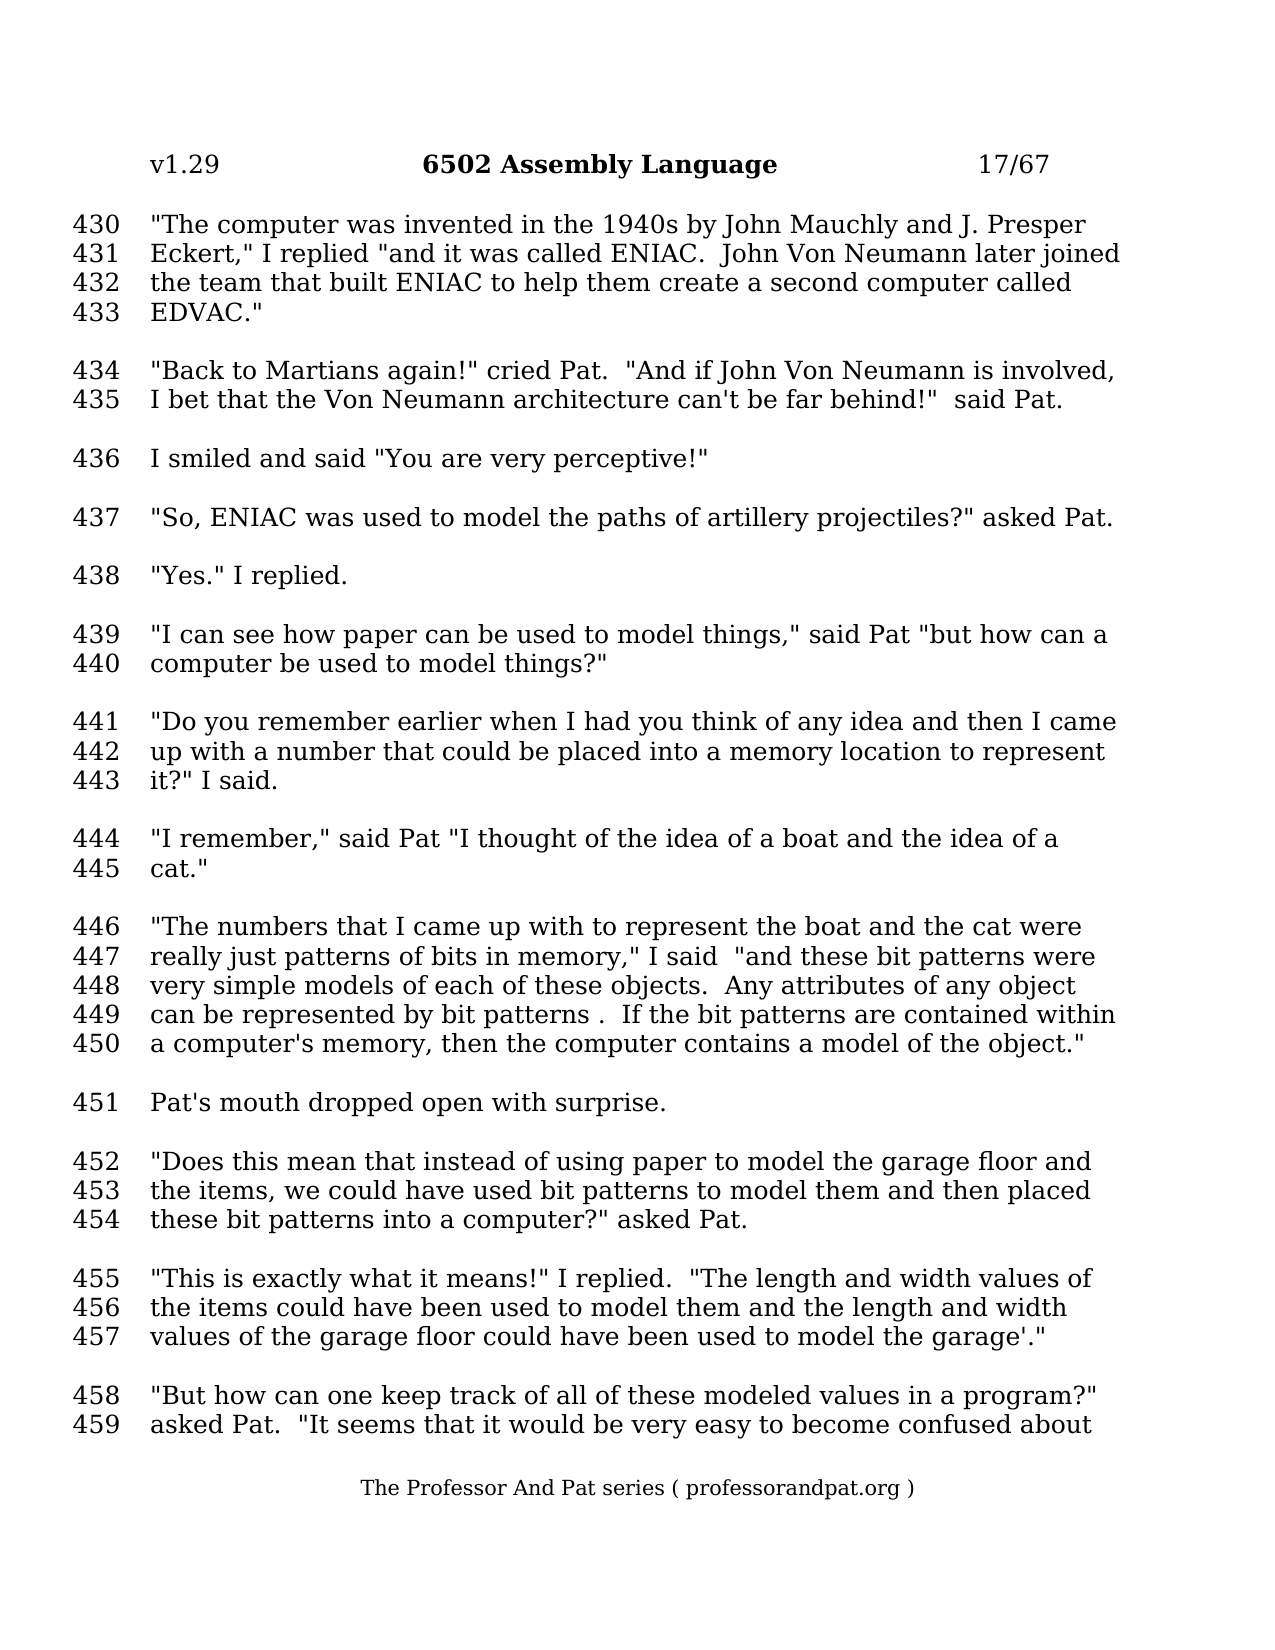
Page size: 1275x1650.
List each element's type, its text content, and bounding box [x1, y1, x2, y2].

text "The computer was invented in the 1940s by John Mauchly and J. Presper Eckert," I replied "and it was called ENIAC. John Von Neumann later joined the team that built ENIAC to help them create a second computer called EDVAC." [150, 210, 1125, 327]
text "So, ENIAC was used to model the paths of artillery projectiles?" asked Pat. [150, 503, 1125, 532]
text "Yes." I replied. [150, 561, 1125, 591]
text I smiled and said "You are very perceptive!" [150, 444, 1125, 473]
text "This is exactly what it means!" I replied. "The length and width values of the items could have been used to model them and the length and width values of the garage floor could have been used to model the garage'." [150, 1264, 1125, 1352]
text "Does this mean that instead of using paper to model the garage floor and the items, we could have used bit patterns to model them and then placed these bit patterns into a computer?" asked Pat. [150, 1147, 1125, 1234]
text "Back to Martians again!" cried Pat. "And if John Von Neumann is involved, I bet that the Von Neumann architecture can't be far behind!" said Pat. [150, 356, 1125, 415]
text "But how can one keep track of all of these modeled values in a program?" asked Pat. "It seems that it would be very easy to become confused about [150, 1381, 1125, 1439]
text Pat's mouth dropped open with surprise. [150, 1088, 1125, 1117]
text "The numbers that I came up with to represent the boat and the cat were really just patterns of bits in memory," I said "and these bit patterns were very simple models of each of these objects. Any attributes of any object can be represented by bit patterns . If the bit patterns are contained within a computer's memory, then the computer contains a model of the object." [150, 912, 1125, 1059]
text "I can see how paper can be used to model things," said Pat "but how can a computer be used to model things?" [150, 620, 1125, 678]
text "Do you remember earlier when I had you think of any idea and then I came up with a number that could be placed into a memory location to represent it?" I said. [150, 708, 1125, 795]
text "I remember," said Pat "I thought of the idea of a boat and the idea of a cat." [150, 825, 1125, 883]
